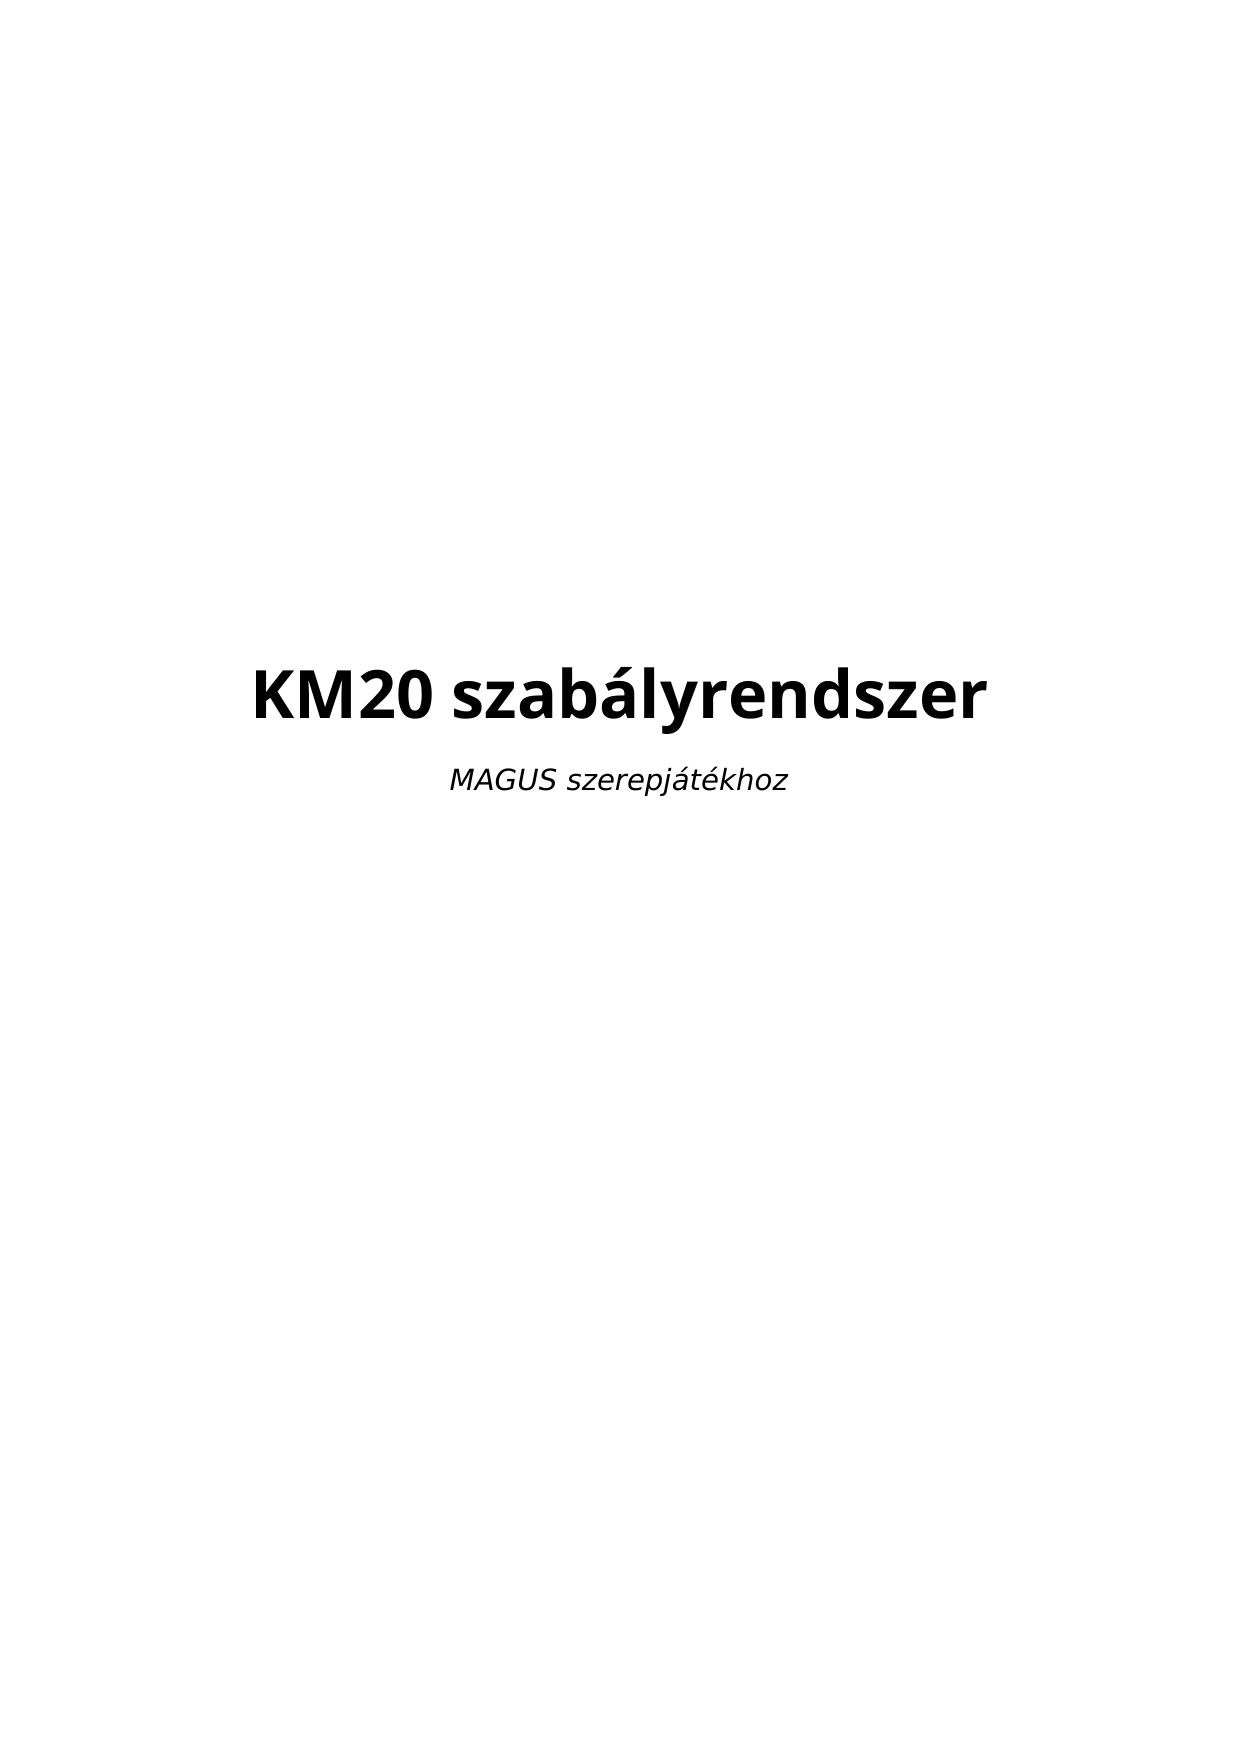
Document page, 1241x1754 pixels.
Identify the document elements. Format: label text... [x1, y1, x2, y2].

subtitle MAGUS szerepjátékhoz [118, 763, 1122, 798]
title KM20 szabályrendszer [118, 648, 1122, 738]
